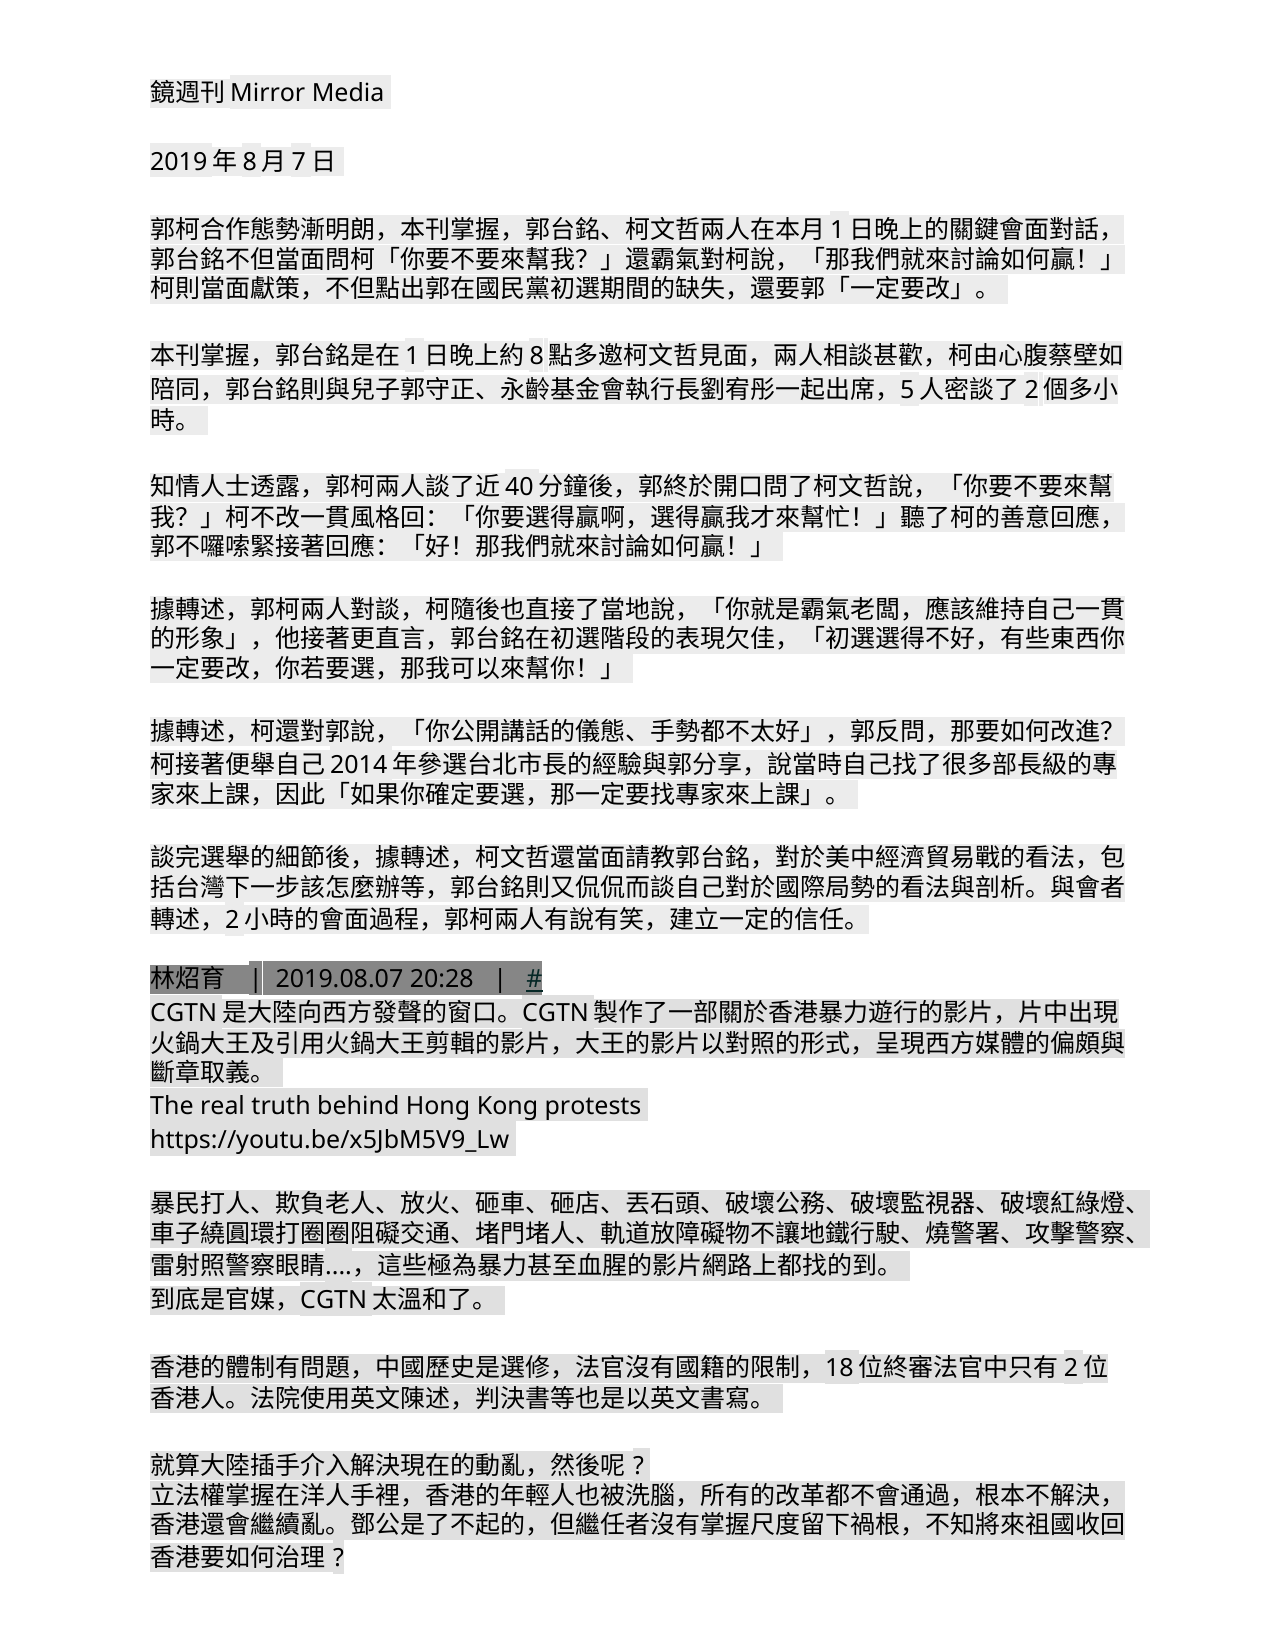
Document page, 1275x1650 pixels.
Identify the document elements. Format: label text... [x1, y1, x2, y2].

text CGTN是大陸向西方發聲的窗口。CGTN製作了一部關於香港暴力遊行的影片，片中出現火鍋大王及引用火鍋大王剪輯的影片，大王的影片以對照的形式，呈現西方媒體的偏頗與斷章取義。 The real truth behind Hong Kong protests https://youtu.be/x5JbM5V9_Lw 暴民打人、欺負老人、放火、砸車、砸店、丟石頭、破壞公務、破壞監視器、破壞紅綠燈、車子繞圓環打圈圈阻礙交通、堵門堵人、軌道放障礙物不讓地鐵行駛、燒警署、攻擊警察、雷射照警察眼睛....，這些極為暴力甚至血腥的影片網路上都找的到。 到底是官媒，CGTN太溫和了。 香港的體制有問題，中國歷史是選修，法官沒有國籍的限制，18位終審法官中只有2位香港人。法院使用英文陳述，判決書等也是以英文書寫。 就算大陸插手介入解決現在的動亂，然後呢 ? 立法權掌握在洋人手裡，香港的年輕人也被洗腦，所有的改革都不會通過，根本不解決，香港還會繼續亂。鄧公是了不起的，但繼任者沒有掌握尺度留下禍根，不知將來祖國收回香港要如何治理 ? [150, 995, 1125, 1574]
text 林炤育 | 2019.08.07 20:28 | # [150, 961, 1125, 995]
text 卡韓政變 (138)：郭柯王拜託趕快合一合 陳真 2019. 08. 07. 一個像樣、有出息的人，不管順逆貴賤，總有個一致性，不會根據行情不同而有不同態度，畢竟人又不是股票，一會兒高一會兒低；有求於人就下跪，人求於你時就傲慢拿翹；行情好就囂張跋扈，行情掉下來就又是一副窩囊嘴臉。真是很沒出息。 郭台銘、柯文哲就是這一類的人，王金平也差不多。你很難期待這一類人會有什麼超脫一己生物反應與需求的表現。這一類人，往往世故圓滑，但世故圓滑並不等於心智成熟、人品出色。特別是郭台銘，就像個被寵壞的小孩，言行往往不堪入目。 我知道這類美學評價很難找到知音，但我就是這麼看人的。我知道人們看人的方式肯定與我南轅北轍，截然相反，但這也是沒辦法的事；眼光或品味就像一種既定光譜的雷達，反映一己之內在，型塑你所看到的 "世界"。 我常講一位22年前在劍橋認識的台灣留學生，氣宇非凡，人品出眾。第一眼見到他便心生景仰。但他在人們眼裏卻不是這種評價。我很少如此讚賞現代人，人們聽到我如此推崇，往往都很好奇，常想要一睹那位同學之廬山真面目，結果似乎都很失望。不過這也是沒有辦法的事。有些東西可以教人，例如知識，但氣味或品味這類東西卻只能存乎一心，難以言喻，更不用說轉移或傳授給別人了。 我說郭台銘窩窩囊囊的很沒出息。認同的人請舉手！除了學姐我有把握之外，我不敢說有幾個人會舉手。 講這些難以質化量化的空靈之事，好像跟公眾評價無關，更無關乎我們選出何種政治人物。可是，真的無關嗎？我倒覺得非常有關，只是難以清楚描述。難以言說之處境，就像面對一幅畫，你我 "看" (seeing) 的是同一幅，但 "看見" (seeing as) 的東西卻截然不同。seeing and seeing as 是維根斯坦的用詞，意思差不多就是這樣。世界並不是反映在 seeing，而是 "seeing as"。光譜越接近，"seeing as" 也越相似。 有個東西長在我心，那就是重量，或說重要 (significant) 也可以，相對於輕薄或瑣碎 (trivial)。重量來自何方？說不清，講不完，但是 seriousness 也許是其一。這詞不好翻譯，若翻成 "嚴肅性" 也行，但在中文世界中，嚴肅一詞往往容易產生其它不相干的聯想，彷彿要正經八百才叫做 seriousness，但絕無此意。seriousness 跟正不正經嚴不嚴肅八竿子打不著一點邊。我反倒常覺得那種正經八百的人事物很輕薄，裝腔作勢，沒有半點重量。 那麼，到底什麼是重量？我確實是詞窮了。這其實也是我為何那麼不願意接受訪問的一千個原因 "之一"，因為我很快就會詞窮了；除非我被迫扭曲心意，改用粗糙辭彙來亂答一通，否則我將啞口無言。總不可能你問我一道問題，我卻必須先跟你上完一年的課來回答吧？ 如果能拋開一切語意的限制與干擾，你不妨透過想像，而非透過認知，來想像究竟什麼是重量？你覺得像郭台銘、柯文哲這些窩窩囊囊全身都是嘴巴的人，言行有著什麼重量嗎？你真的會仰慕或欣賞這樣一些沒出息的人？婆婆爸爸、忸忸怩怩、GGYY的。每看到這樣一類人，我就想到 "倫家" 這個詞，彷彿他們講起話來都是倫家怎樣倫家怎樣那種感覺，很沒出息。 我經常很納悶，為什麼明明那麼難聽的音樂，那麼難看的電影，外表那麼醜陋的人，卻居然有人會愛死了！說好好聽、好好看或好美好帥！真是很不可思議。我要是像古代昏庸皇帝那樣，還真想挖出他們的腦袋或心臟來研究一下，為何品味會相去如此遙遠？真是不可思議。 政治人事物也一樣。天啊，居然會有人欣賞什麼時代力量及大腸花那些人或柯文哲、郭台銘？！真不可思議。眼睛是被屎糊到嗎？道德面的姑且不說，難道你真的不覺得這些人好像戲劇裏的小丑，如此低能，如此兒戲，就像被寵壞的一群小公主小王子在扮家家酒那種感覺，很沒出息。 上面講的一部份東西，算是第一課的進階版。一般來說，對外寫東西，既然是為了求溝通求理解，只能談第一課的入門，不惜犧牲意義的微妙。至於第二課以後的東西，就只能屬於竊竊私語或自言自語的範疇了；倒也寫了不少，希望在我餘生能有一點餘裕專心來整理那幾乎像海那樣龐大的一堆...一堆什麼呢？一堆比 "文字垃圾" 可能稍微要好一些的東西。 閒言表過，言歸正傳。我想呼籲韓國瑜，別再自我做賤去求郭求柯或求王了，他們陷害你都來不及了，怎麼可能幫你？所謂物以類聚，什麼樣的人就讓他們聚在一塊，有何不好？萬一打不過他們，那也只能怪自己，怨不得別人。 這些人，認為天下大亂，形勢大好，可以撈上一票，不管選不選，都不會有什麼善念或利他作為，根本不用期待。大家應該趕緊鼓勵他們結盟才對，讓事物如其所是，總比表面一套私下又另一套好。這些人，無時無刻腦袋想的，心裏想的，都是圍繞在一己私利上頭的一些很沒出息很瑣碎毫無意義的東西。 我知道柯文哲是祖國的第二張牌，甚至是第一張牌，但是祖國喜歡誰，僅供參考就行。我們喜歡誰比較重要。題外話。 =================== 【獨家】郭柯密會內容曝光 郭董當面問柯P：要不要來幫我 鏡週刊Mirror Media 2019年8月7日 郭柯合作態勢漸明朗，本刊掌握，郭台銘、柯文哲兩人在本月1日晚上的關鍵會面對話，郭台銘不但當面問柯「你要不要來幫我？」還霸氣對柯說，「那我們就來討論如何贏！」柯則當面獻策，不但點出郭在國民黨初選期間的缺失，還要郭「一定要改」。 本刊掌握，郭台銘是在1日晚上約8點多邀柯文哲見面，兩人相談甚歡，柯由心腹蔡壁如陪同，郭台銘則與兒子郭守正、永齡基金會執行長劉宥彤一起出席，5人密談了2個多小時。 知情人士透露，郭柯兩人談了近40分鐘後，郭終於開口問了柯文哲說，「你要不要來幫我？」柯不改一貫風格回：「你要選得贏啊，選得贏我才來幫忙！」聽了柯的善意回應，郭不囉嗦緊接著回應：「好！那我們就來討論如何贏！」 據轉述，郭柯兩人對談，柯隨後也直接了當地說，「你就是霸氣老闆，應該維持自己一貫的形象」，他接著更直言，郭台銘在初選階段的表現欠佳，「初選選得不好，有些東西你一定要改，你若要選，那我可以來幫你！」 據轉述，柯還對郭說，「你公開講話的儀態、手勢都不太好」，郭反問，那要如何改進？柯接著便舉自己2014年參選台北市長的經驗與郭分享，說當時自己找了很多部長級的專家來上課，因此「如果你確定要選，那一定要找專家來上課」。 談完選舉的細節後，據轉述，柯文哲還當面請教郭台銘，對於美中經濟貿易戰的看法，包括台灣下一步該怎麼辦等，郭台銘則又侃侃而談自己對於國際局勢的看法與剖析。與會者轉述，2小時的會面過程，郭柯兩人有說有笑，建立一定的信任。 [150, 75, 1125, 936]
